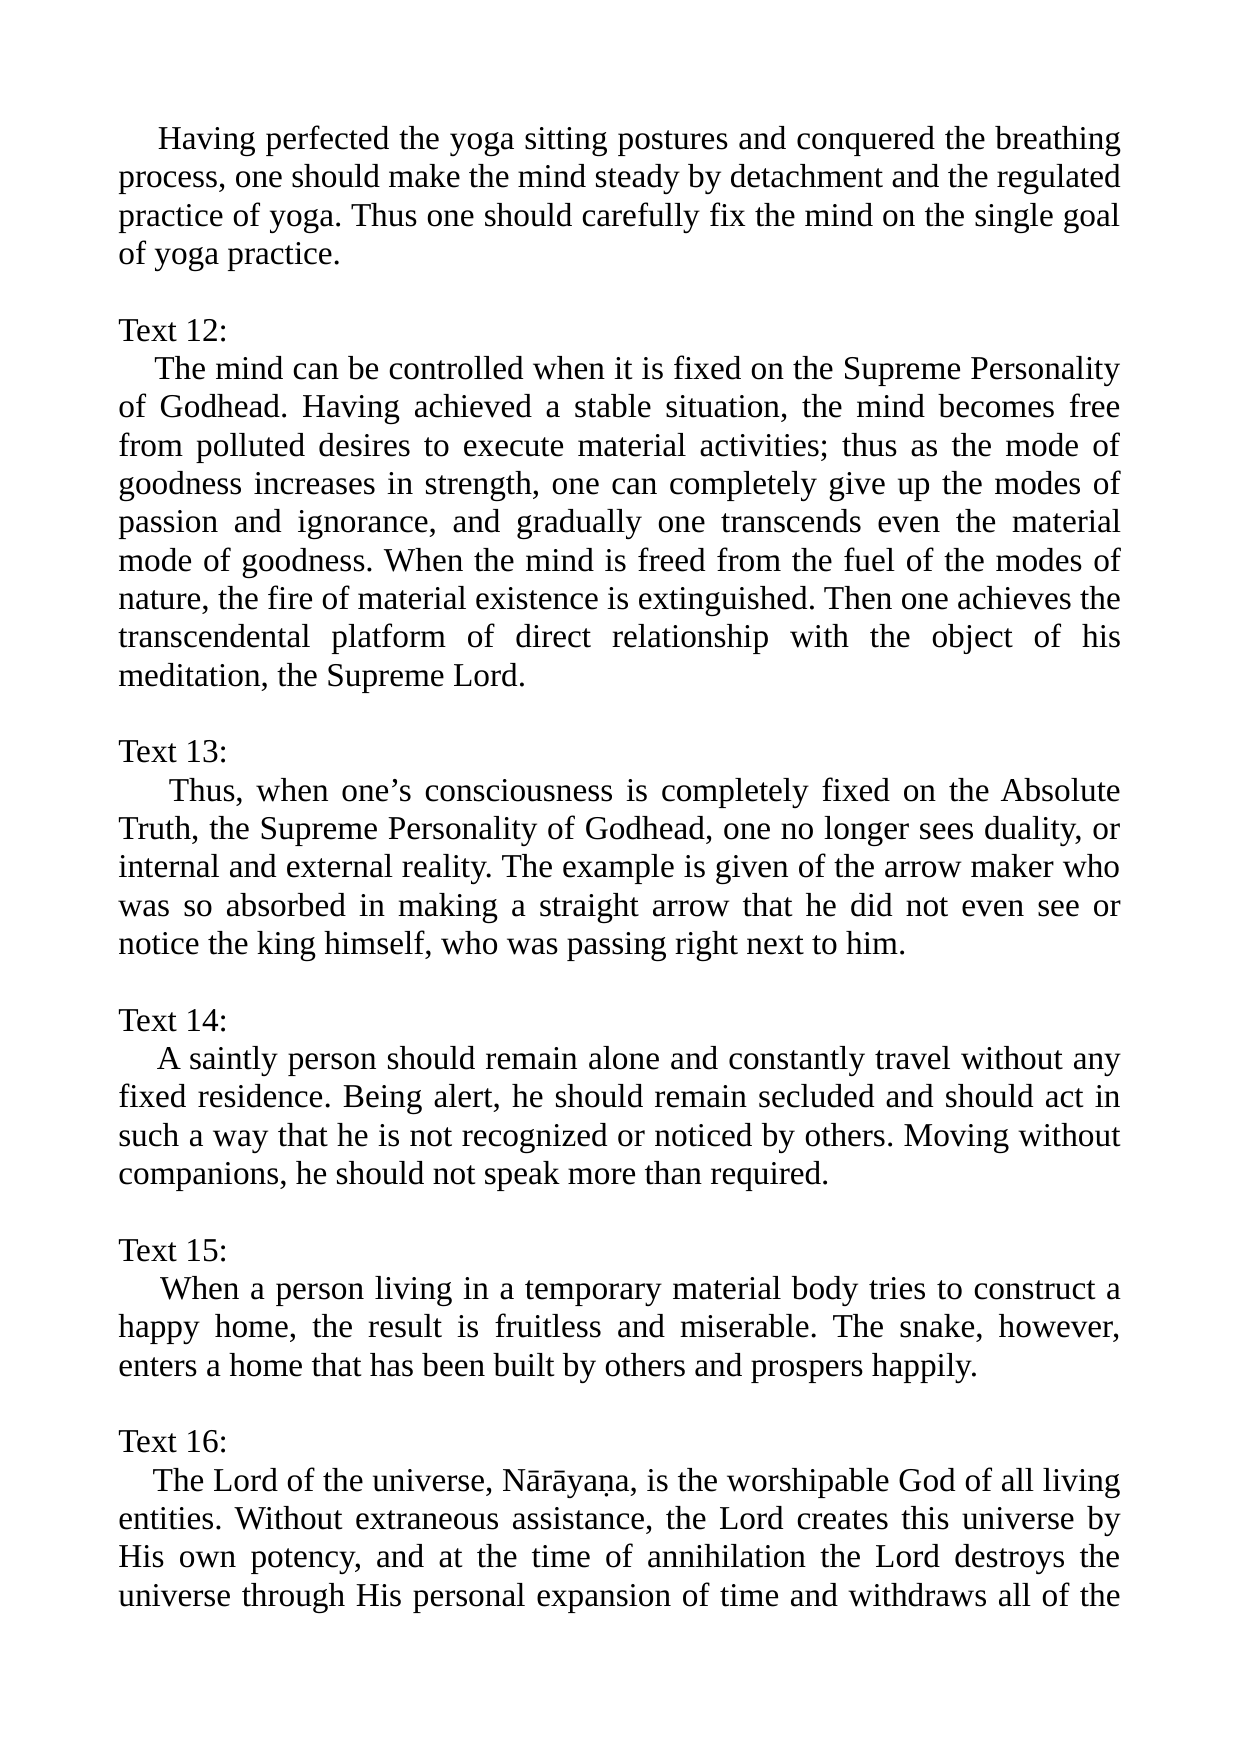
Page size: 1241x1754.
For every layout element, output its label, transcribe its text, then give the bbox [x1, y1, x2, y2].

text Text 12: [118, 310, 1122, 348]
text Text 14: [118, 1000, 1122, 1038]
text Text 13: [118, 731, 1122, 770]
text When a person living in a temporary material body tries to construct a happy home, the result is fruitless and miserable. The snake, however, enters a home that has been built by others and prospers happily. [118, 1268, 1122, 1383]
text A saintly person should remain alone and constantly travel without any fixed residence. Being alert, he should remain secluded and should act in such a way that he is not recognized or noticed by others. Moving without companions, he should not speak more than required. [118, 1038, 1122, 1191]
text Having perfected the yoga sitting postures and conquered the breathing process, one should make the mind steady by detachment and the regulated practice of yoga. Thus one should carefully fix the mind on the single goal of yoga practice. [118, 118, 1122, 271]
text Text 15: [118, 1230, 1122, 1268]
text Text 16: [118, 1421, 1122, 1460]
text The mind can be controlled when it is fixed on the Supreme Personality of Godhead. Having achieved a stable situation, the mind becomes free from polluted desires to execute material activities; thus as the mode of goodness increases in strength, one can completely give up the modes of passion and ignorance, and gradually one transcends even the material mode of goodness. When the mind is freed from the fuel of the modes of nature, the fire of material existence is extinguished. Then one achieves the transcendental platform of direct relationship with the object of his meditation, the Supreme Lord. [118, 348, 1122, 693]
text Thus, when one’s consciousness is completely fixed on the Absolute Truth, the Supreme Personality of Godhead, one no longer sees duality, or internal and external reality. The example is given of the arrow maker who was so absorbed in making a straight arrow that he did not even see or notice the king himself, who was passing right next to him. [118, 770, 1122, 961]
text The Lord of the universe, Nārāyaṇa, is the worshipable God of all living entities. Without extraneous assistance, the Lord creates this universe by His own potency, and at the time of annihilation the Lord destroys the universe through His personal expansion of time and withdraws all of the [118, 1460, 1122, 1613]
